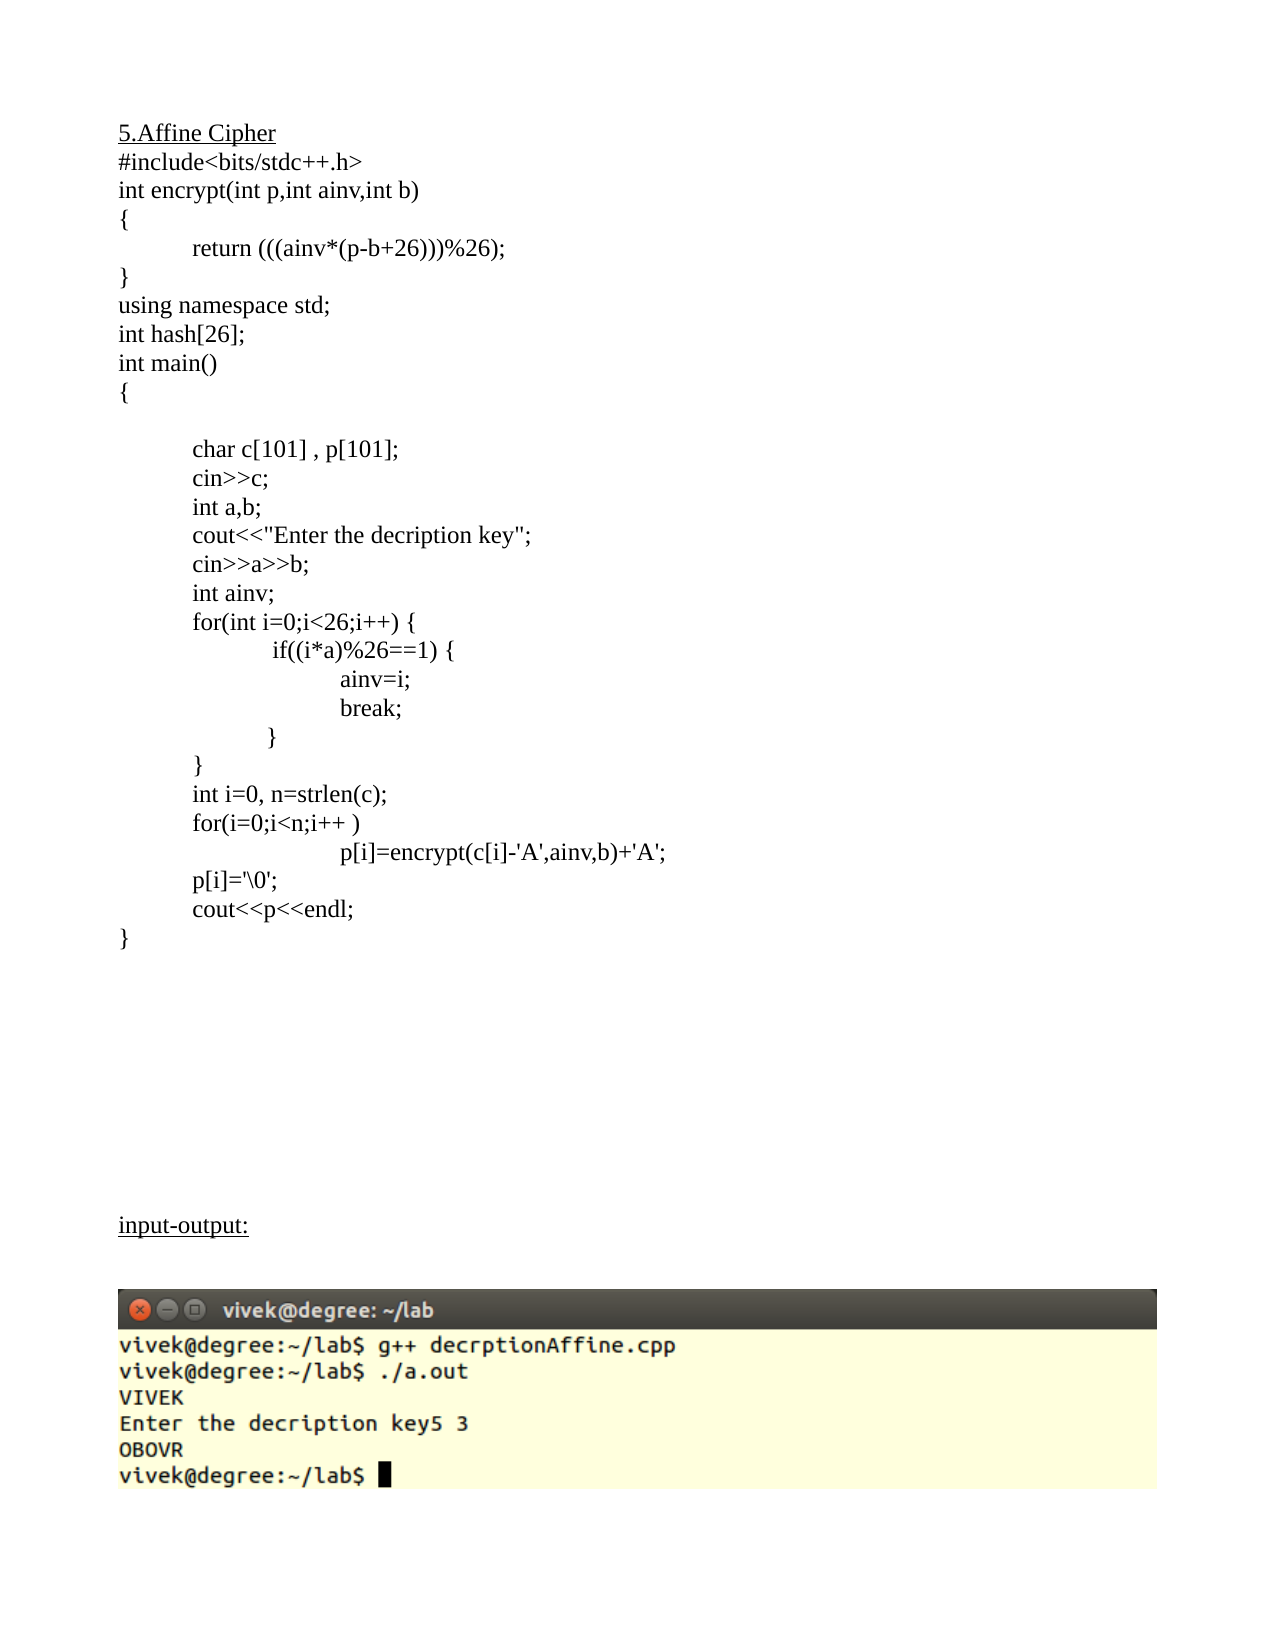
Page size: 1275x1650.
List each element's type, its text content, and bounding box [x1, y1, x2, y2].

text } [118, 923, 1157, 952]
text input-output: [118, 1211, 1157, 1239]
text { [118, 377, 1157, 406]
text int encrypt(int p,int ainv,int b) [118, 176, 1157, 204]
text if((i*a)%26==1) { [118, 636, 1157, 664]
text int hash[26]; [118, 319, 1157, 348]
text { [118, 204, 1157, 233]
text } [118, 722, 1157, 751]
text } [118, 751, 1157, 779]
text int i=0, n=strlen(c); [118, 779, 1157, 808]
text p[i]=encrypt(c[i]-'A',ainv,b)+'A'; [118, 837, 1157, 866]
text char c[101] , p[101]; [118, 434, 1157, 463]
text cin>>c; [118, 463, 1157, 492]
text #include<bits/stdc++.h> [118, 147, 1157, 176]
text return (((ainv*(p-b+26)))%26); [118, 233, 1157, 262]
text int ainv; [118, 578, 1157, 607]
text cin>>a>>b; [118, 549, 1157, 578]
text ainv=i; [118, 664, 1157, 693]
text } [118, 262, 1157, 291]
text for(int i=0;i<26;i++) { [118, 607, 1157, 636]
picture [118, 1289, 1157, 1489]
text cout<<"Enter the decription key"; [118, 521, 1157, 549]
text using namespace std; [118, 291, 1157, 319]
text int main() [118, 348, 1157, 377]
text int a,b; [118, 492, 1157, 521]
text p[i]='\0'; [118, 866, 1157, 894]
text break; [118, 693, 1157, 722]
text 5.Affine Cipher [118, 118, 1157, 147]
text for(i=0;i<n;i++ ) [118, 808, 1157, 837]
text cout<<p<<endl; [118, 894, 1157, 923]
